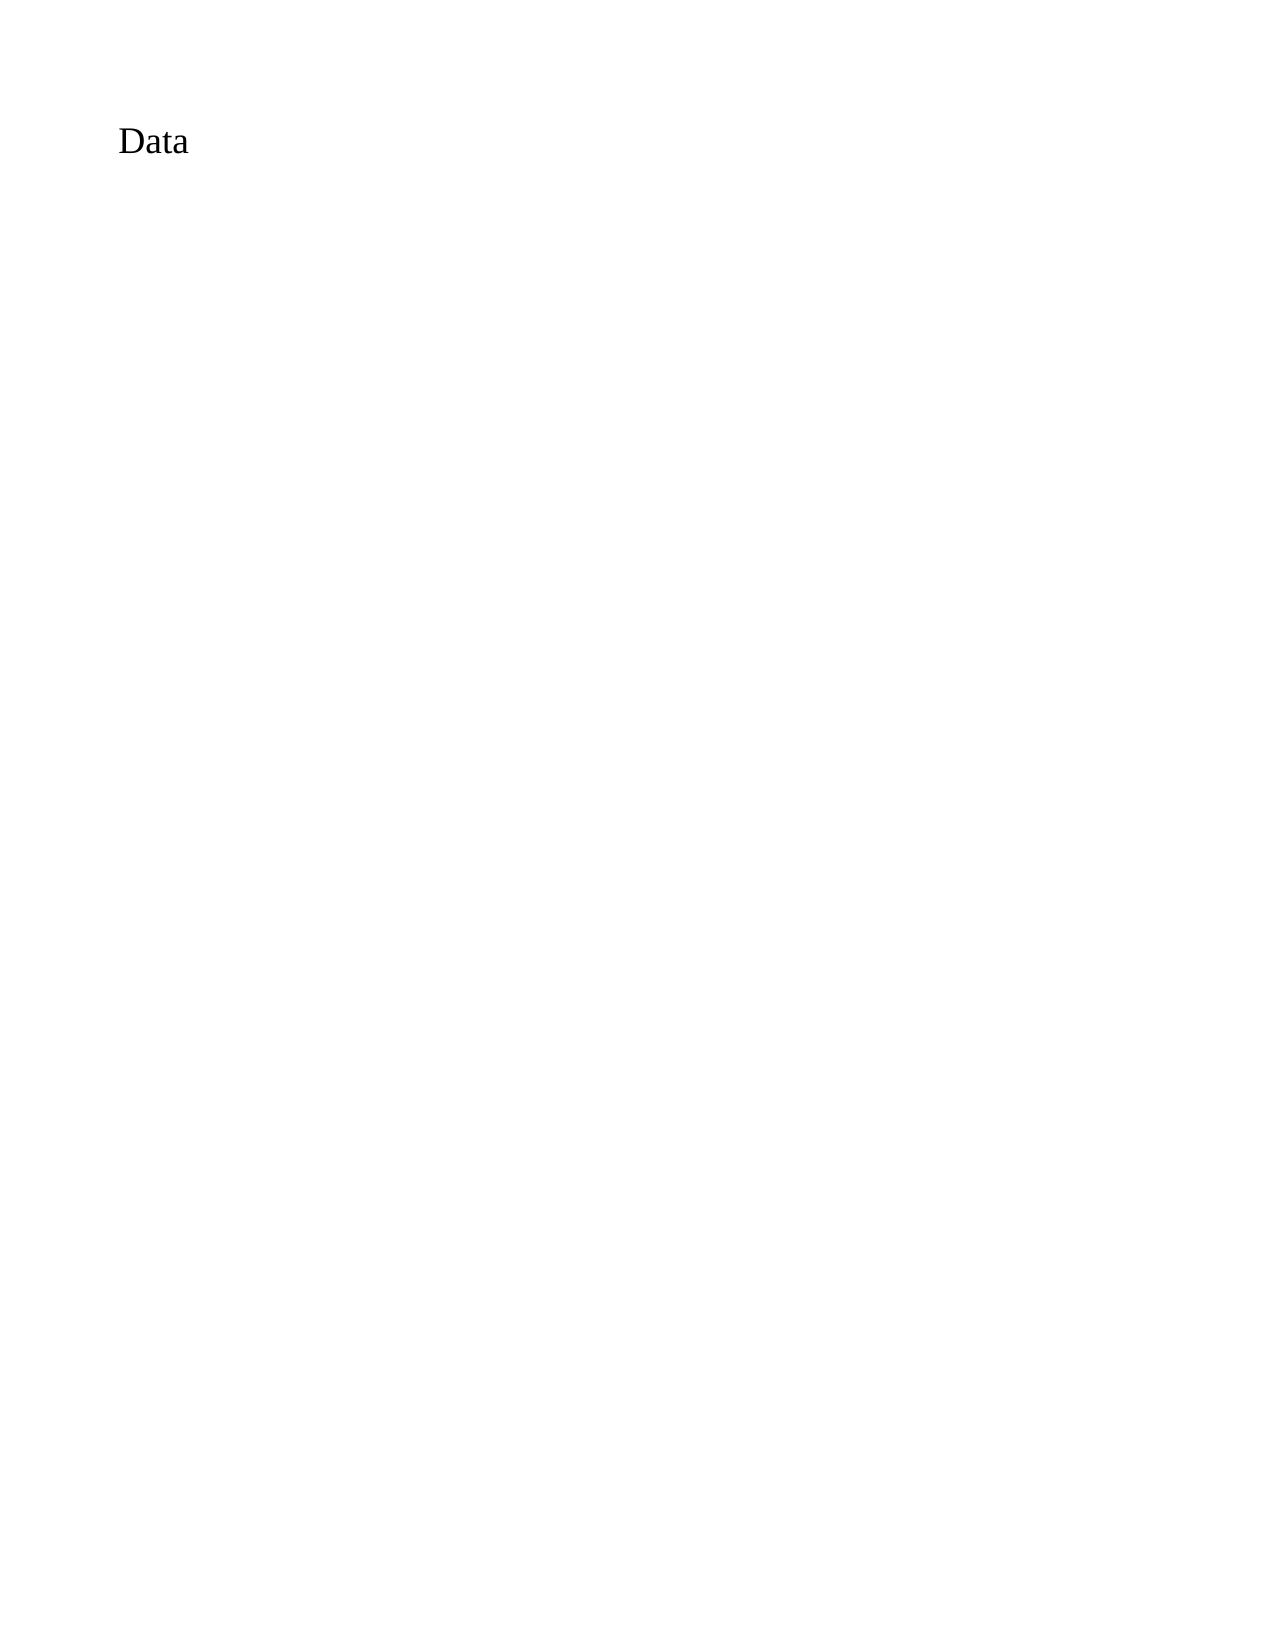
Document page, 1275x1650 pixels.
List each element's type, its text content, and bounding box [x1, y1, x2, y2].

text Data [118, 118, 1157, 161]
